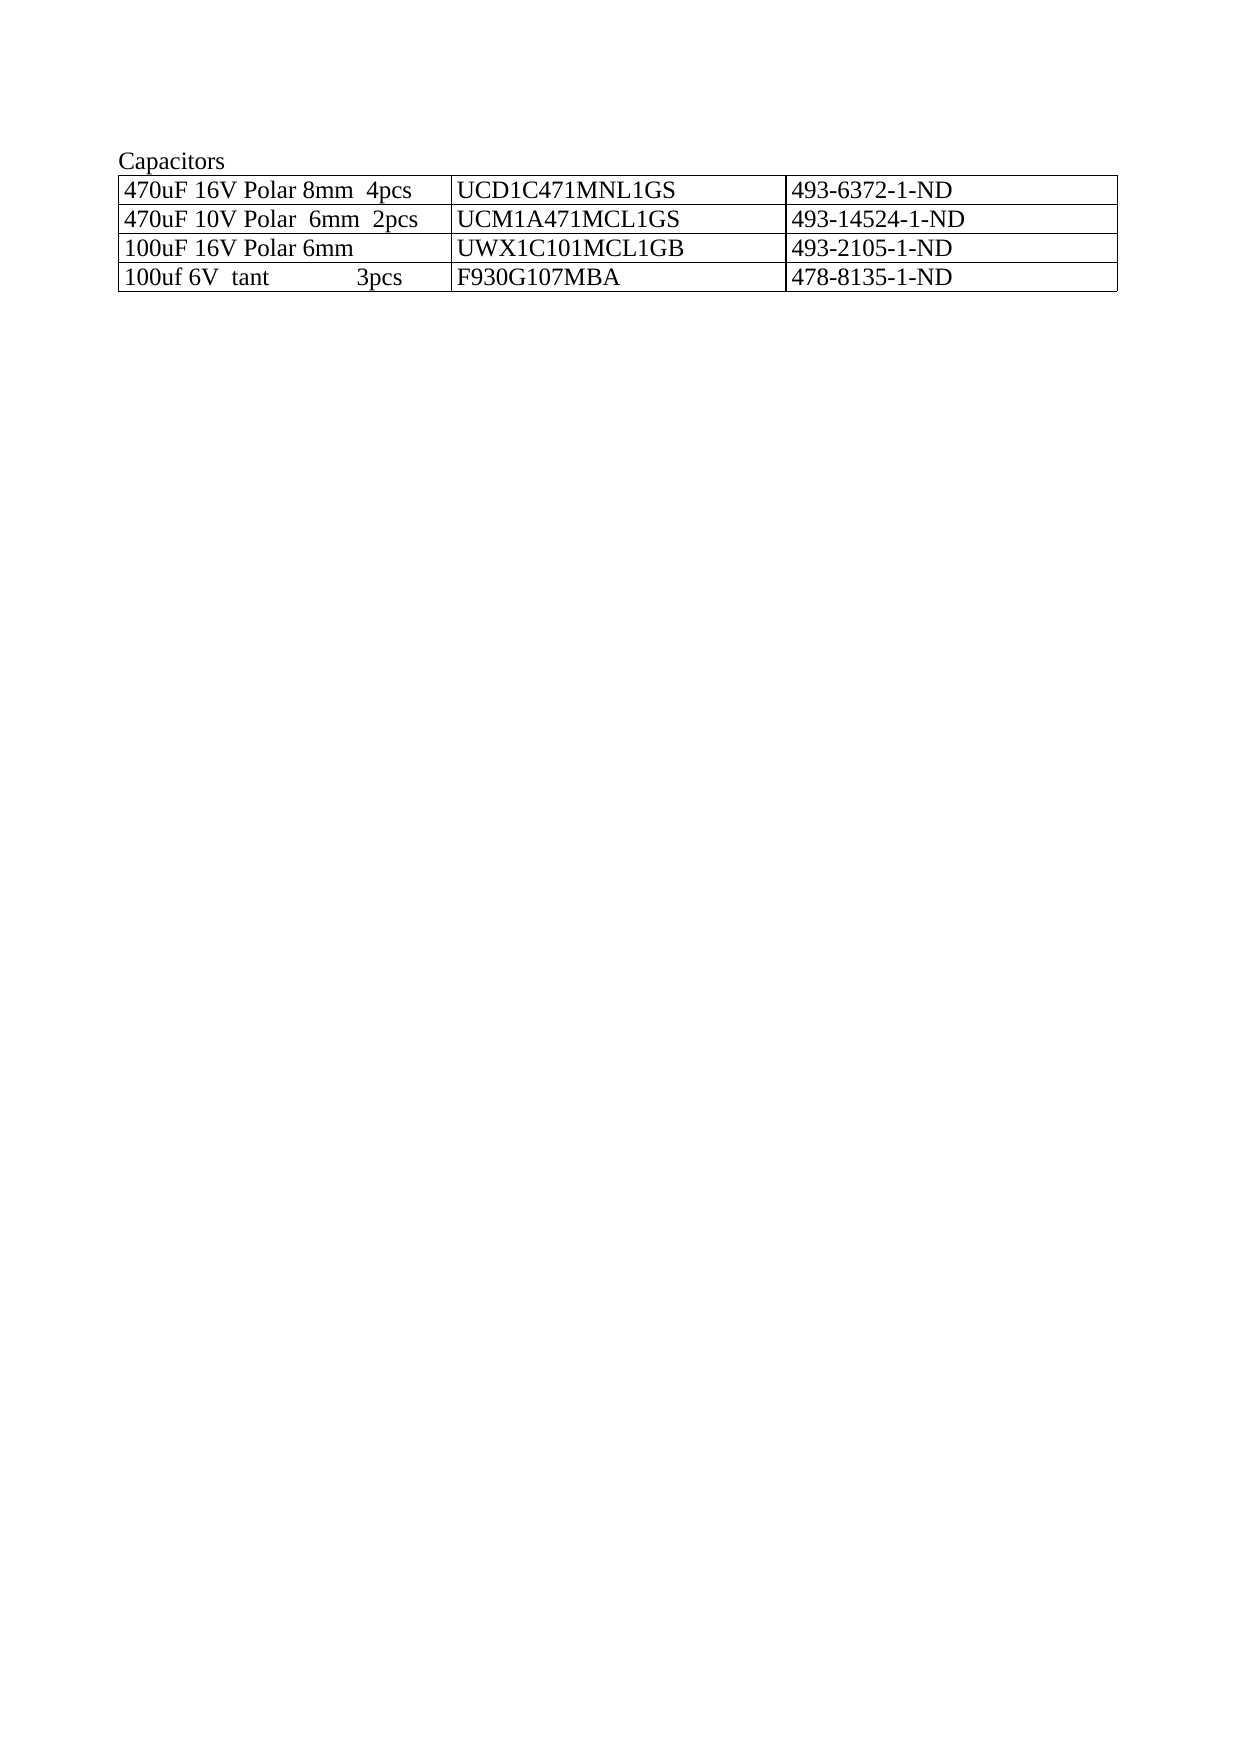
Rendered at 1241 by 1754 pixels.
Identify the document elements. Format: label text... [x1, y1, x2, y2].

table_cell 100uF 16V Polar 6mm [119, 234, 451, 262]
table_cell UCM1A471MCL1GS [452, 205, 785, 233]
table_cell 100uf 6V tant 3pcs [119, 263, 451, 291]
table_cell F930G107MBA [452, 263, 785, 291]
table_cell 493-2105-1-ND [787, 234, 1117, 262]
table_cell 470uF 10V Polar 6mm 2pcs [119, 205, 451, 233]
table_cell UWX1C101MCL1GB [452, 234, 785, 262]
table_header 470uF 16V Polar 8mm 4pcs [119, 176, 451, 204]
table_header 493-6372-1-ND [787, 176, 1117, 204]
table_cell 493-14524-1-ND [787, 205, 1117, 233]
table_cell 478-8135-1-ND [787, 263, 1117, 291]
text Capacitors [118, 146, 1122, 175]
table_header UCD1C471MNL1GS [452, 176, 785, 204]
